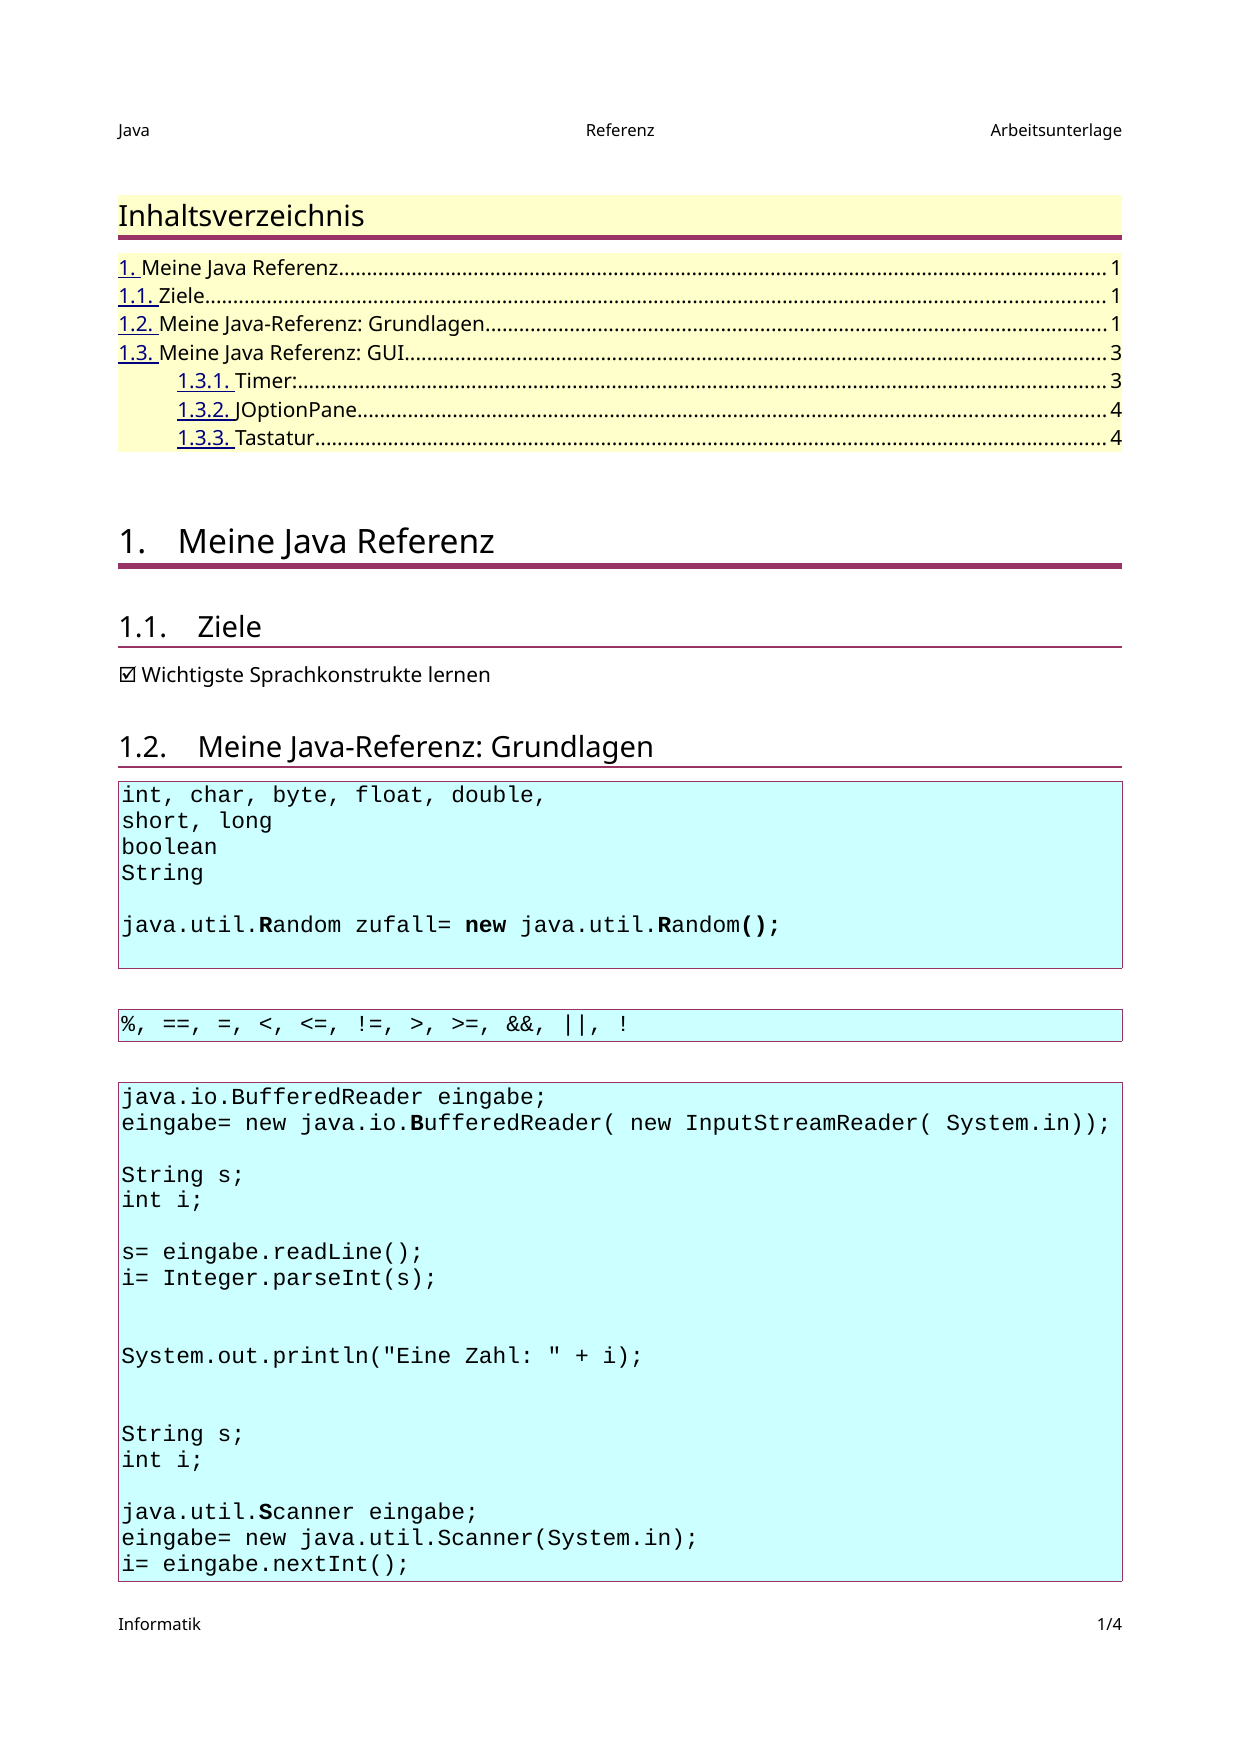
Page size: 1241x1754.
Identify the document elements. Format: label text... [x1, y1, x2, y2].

text int, char, byte, float, double, short, long boolean String java.util.Random zufall= new java.util.Random(); [119, 782, 1122, 968]
text int i; [119, 1186, 1122, 1212]
text s= eingabe.readLine(); [119, 1238, 1122, 1264]
text 1.3. Meine Java Referenz: GUI 3 [118, 338, 1122, 366]
text 1.3.3. Tastatur 4 [177, 423, 1122, 452]
text int i; [119, 1445, 1122, 1471]
text 1. Meine Java Referenz 1 [118, 253, 1122, 281]
text 1.1. Ziele 1 [118, 281, 1122, 309]
text i= Integer.parseInt(s); [119, 1264, 1122, 1289]
text java.util.Scanner eingabe; [119, 1497, 1122, 1523]
text System.out.println("Eine Zahl: " + i); [119, 1341, 1122, 1367]
subtitle Meine Java-Referenz: Grundlagen [118, 726, 1122, 766]
text String s; [119, 1160, 1122, 1186]
text java.io.BufferedReader eingabe; eingabe= new java.io.BufferedReader( new InputStreamReader( System.in)); [119, 1083, 1122, 1160]
text i= eingabe.nextInt(); [119, 1549, 1122, 1581]
text 1.2. Meine Java-Referenz: Grundlagen 1 [118, 309, 1122, 338]
text %, ==, =, <, <=, !=, >, >=, &&, ||, ! [119, 1010, 1122, 1041]
text 1.3.1. Timer: 3 [177, 366, 1122, 395]
subtitle Inhaltsverzeichnis [118, 195, 1122, 235]
text String s; [119, 1419, 1122, 1445]
subtitle Meine Java Referenz [118, 518, 1122, 563]
text 1.3.2. JOptionPane 4 [177, 395, 1122, 423]
subtitle Ziele [118, 606, 1122, 646]
list Wichtigste Sprachkonstrukte lernen [118, 660, 1122, 689]
text eingabe= new java.util.Scanner(System.in); [119, 1523, 1122, 1549]
